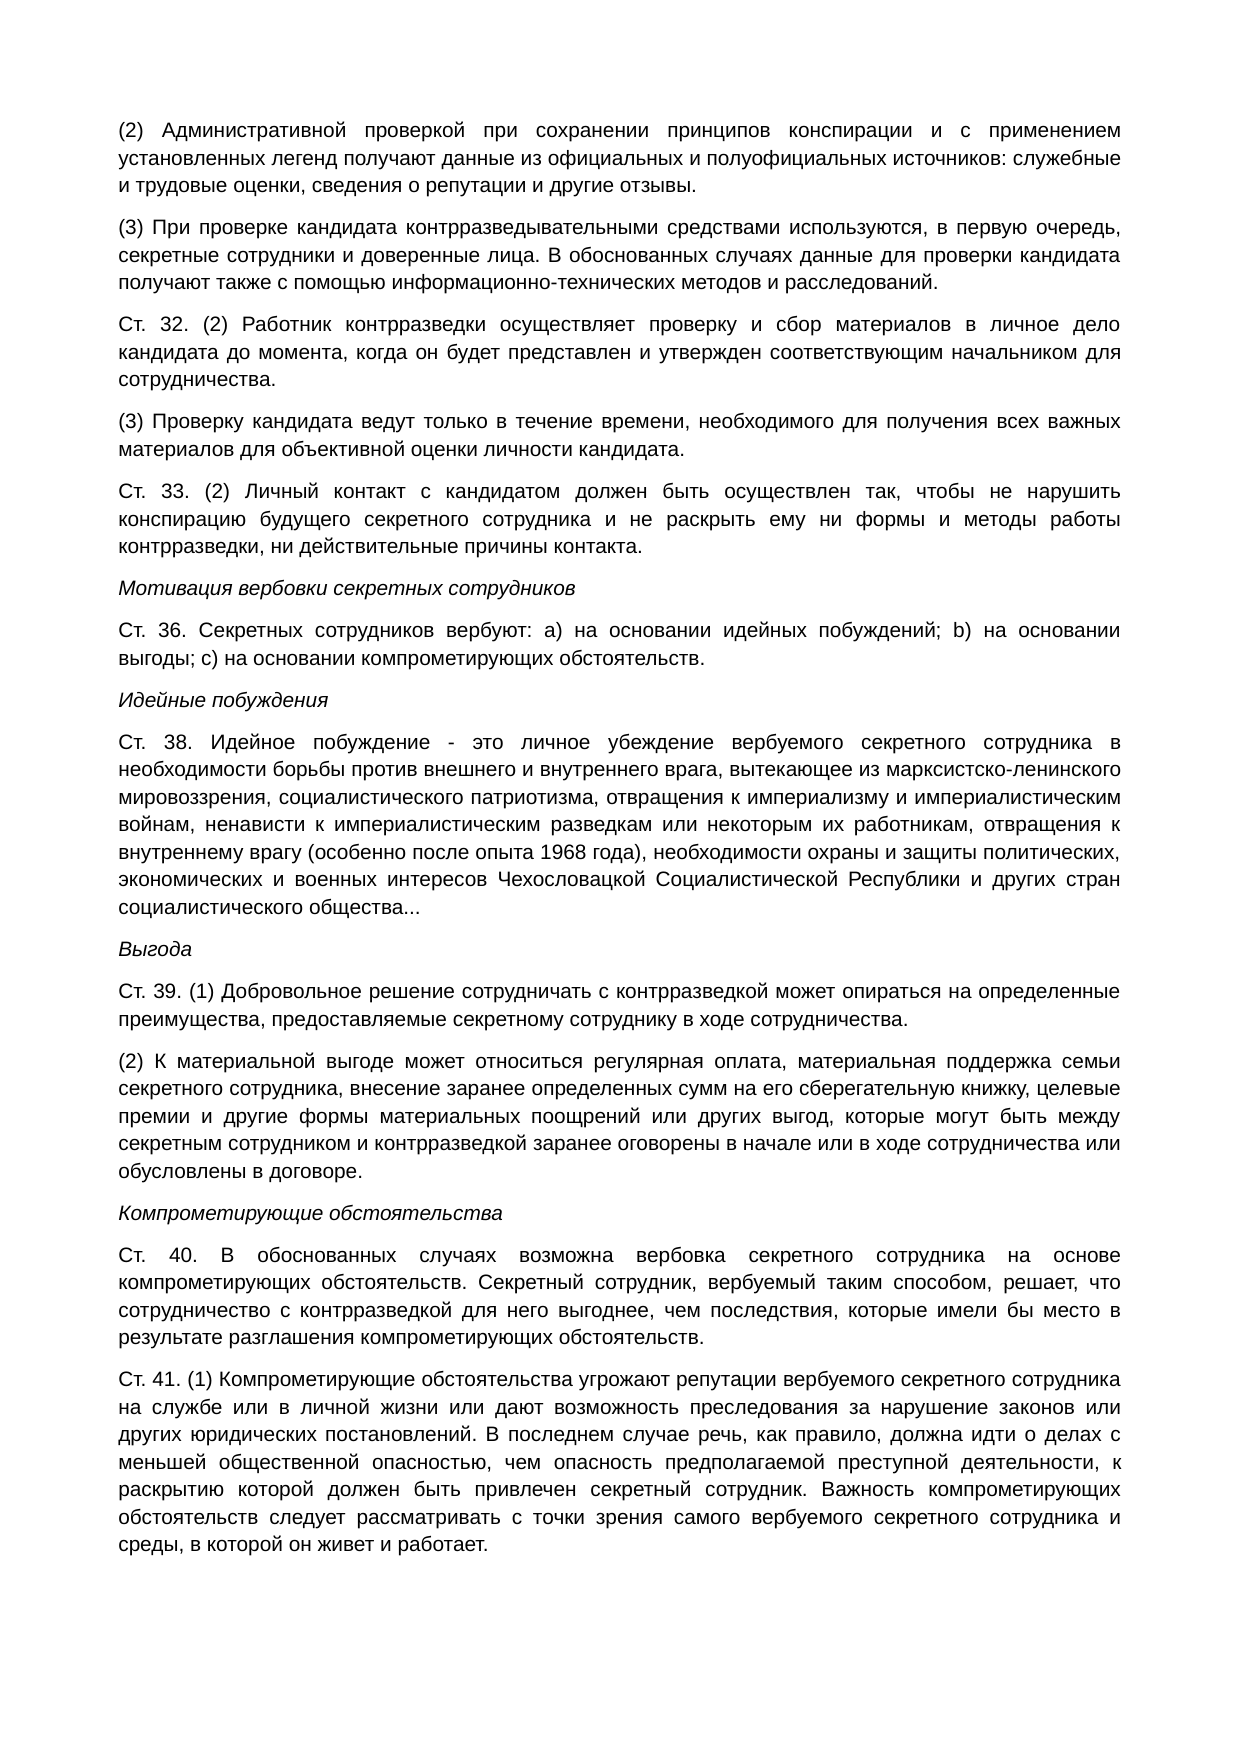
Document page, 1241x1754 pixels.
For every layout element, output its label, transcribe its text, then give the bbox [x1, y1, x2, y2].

text Ст. 32. (2) Работник контрразведки осуществляет проверку и сбор материалов в личное дело кандидата до момента, когда он будет представлен и утвержден соответствующим начальником для сотрудничества. [118, 312, 1122, 391]
text Ст. 33. (2) Личный контакт с кандидатом должен быть осуществлен так, чтобы не нарушить конспирацию будущего секретного сотрудника и не раскрыть ему ни формы и методы работы контрразведки, ни действительные причины контакта. [118, 479, 1122, 558]
text (3) При проверке кандидата контрразведывательными средствами используются, в первую очередь, секретные сотрудники и доверенные лица. В обоснованных случаях данные для проверки кандидата получают также с помощью информационно-технических методов и расследований. [118, 215, 1122, 294]
text Ст. 41. (1) Компрометирующие обстоятельства угрожают репутации вербуемого секретного сотрудника на службе или в личной жизни или дают возможность преследования за нарушение законов или других юридических постановлений. В последнем случае речь, как правило, должна идти о делах с меньшей общественной опасностью, чем опасность предполагаемой преступной деятельности, к раскрытию которой должен быть привлечен секретный сотрудник. Важность компрометирующих обстоятельств следует рассматривать с точки зрения самого вербуемого секретного сотрудника и среды, в которой он живет и работает. [118, 1367, 1122, 1556]
text Идейные побуждения [118, 688, 1122, 712]
text Ст. 36. Секретных сотрудников вербуют: а) на основании идейных побуждений; b) на основании выгоды; c) на основании компрометирующих обстоятельств. [118, 618, 1122, 669]
text Ст. 38. Идейное побуждение - это личное убеждение вербуемого секретного сотрудника в необходимости борьбы против внешнего и внутреннего врага, вытекающее из марксистско-ленинского мировоззрения, социалистического патриотизма, отвращения к империализму и империалистическим войнам, ненависти к империалистическим разведкам или некоторым их работникам, отвращения к внутреннему врагу (особенно после опыта 1968 года), необходимости охраны и защиты политических, экономических и военных интересов Чехословацкой Социалистической Республики и других стран социалистического общества... [118, 730, 1122, 919]
text (2) К материальной выгоде может относиться регулярная оплата, материальная поддержка семьи секретного сотрудника, внесение заранее определенных сумм на его сберегательную книжку, целевые премии и другие формы материальных поощрений или других выгод, которые могут быть между секретным сотрудником и контрразведкой заранее оговорены в начале или в ходе сотрудничества или обусловлены в договоре. [118, 1048, 1122, 1182]
text Ст. 39. (1) Добровольное решение сотрудничать с контрразведкой может опираться на определенные преимущества, предоставляемые секретному сотруднику в ходе сотрудничества. [118, 979, 1122, 1030]
text (3) Проверку кандидата ведут только в течение времени, необходимого для получения всех важных материалов для объективной оценки личности кандидата. [118, 409, 1122, 461]
text Компрометирующие обстоятельства [118, 1201, 1122, 1224]
text (2) Административной проверкой при сохранении принципов конспирации и с применением установленных легенд получают данные из официальных и полуофициальных источников: служебные и трудовые оценки, сведения о репутации и другие отзывы. [118, 118, 1122, 197]
text Мотивация вербовки секретных сотрудников [118, 576, 1122, 600]
text Выгода [118, 937, 1122, 961]
text Ст. 40. В обоснованных случаях возможна вербовка секретного сотрудника на основе компрометирующих обстоятельств. Секретный сотрудник, вербуемый таким способом, решает, что сотрудничество с контрразведкой для него выгоднее, чем последствия, которые имели бы место в результате разглашения компрометирующих обстоятельств. [118, 1243, 1122, 1349]
